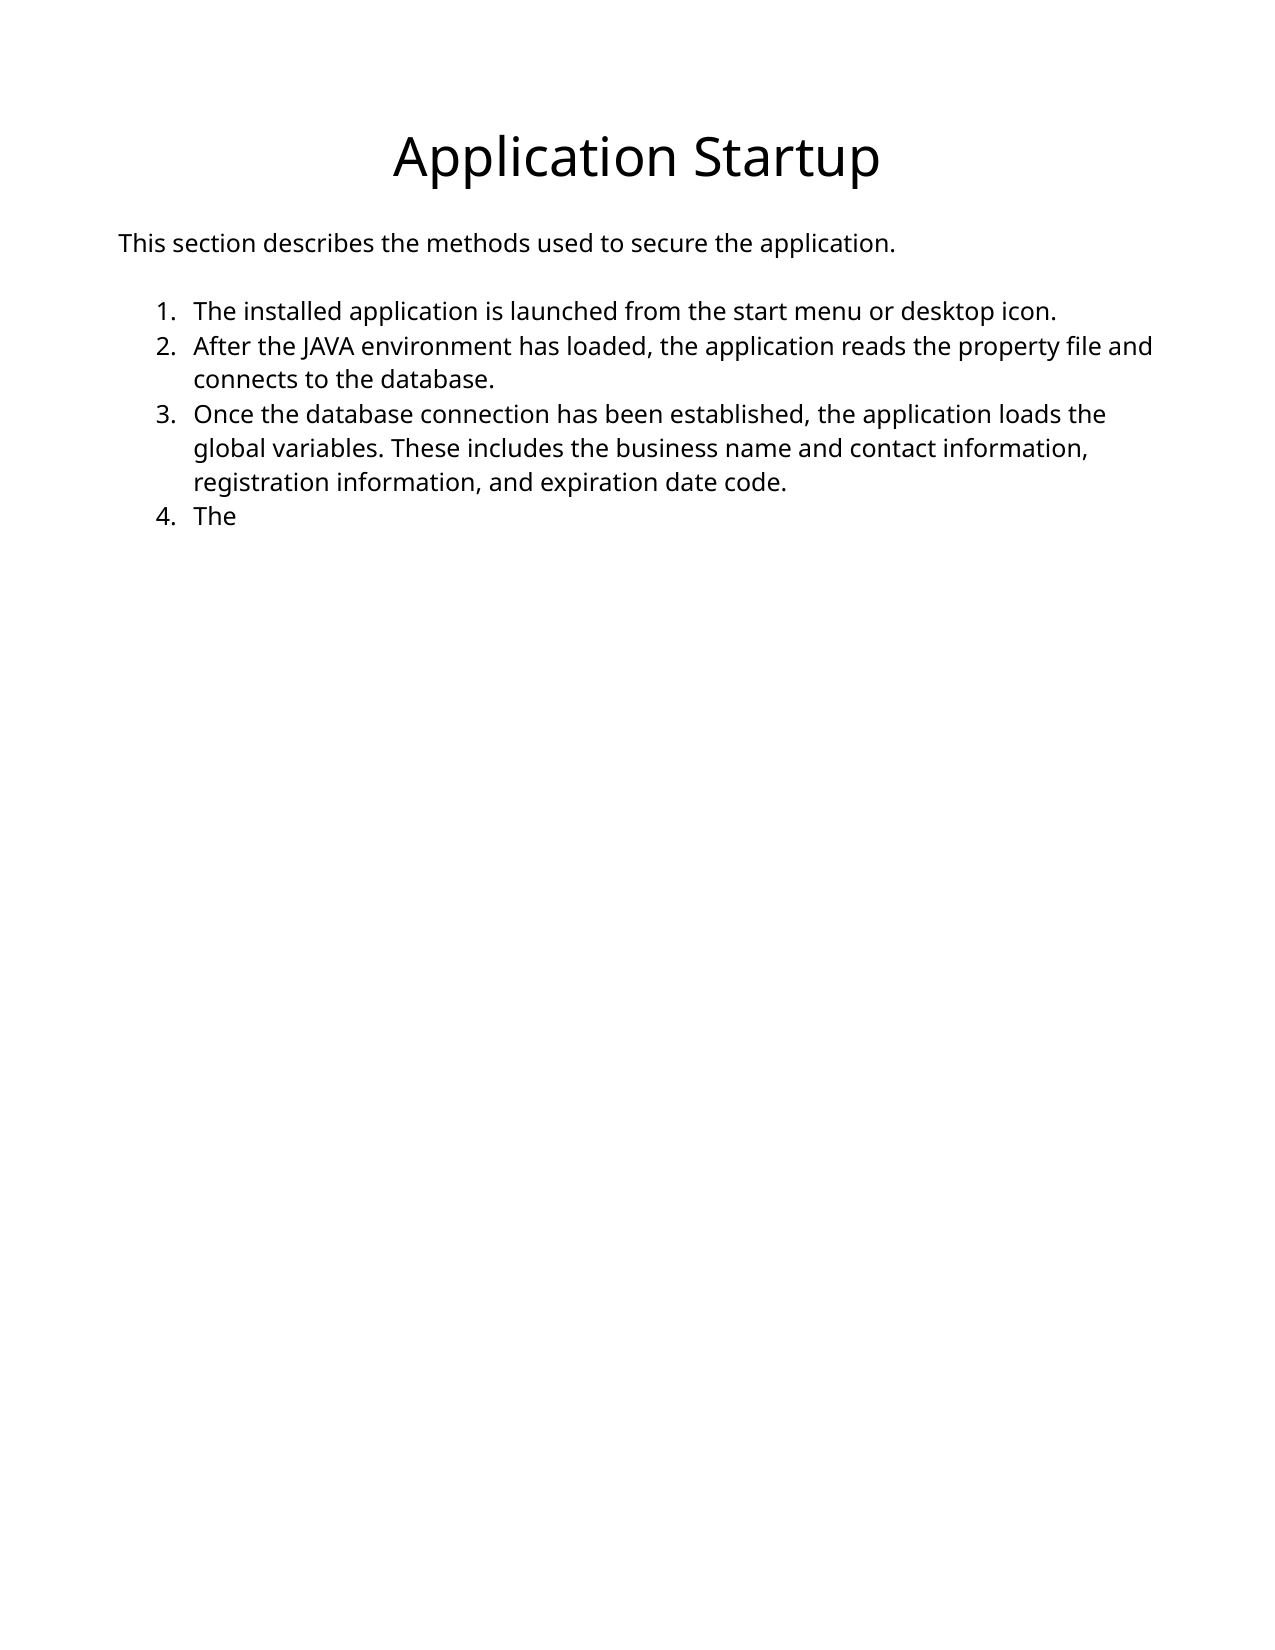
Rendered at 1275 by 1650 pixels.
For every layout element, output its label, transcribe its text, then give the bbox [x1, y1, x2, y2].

text Application Startup [118, 118, 1157, 192]
list The [156, 498, 1157, 532]
text This section describes the methods used to secure the application. [118, 226, 1157, 260]
list Once the database connection has been established, the application loads the global variables. These includes the business name and contact information, registration information, and expiration date code. [156, 396, 1157, 498]
list The installed application is launched from the start menu or desktop icon. [156, 294, 1157, 328]
list After the JAVA environment has loaded, the application reads the property file and connects to the database. [156, 328, 1157, 396]
